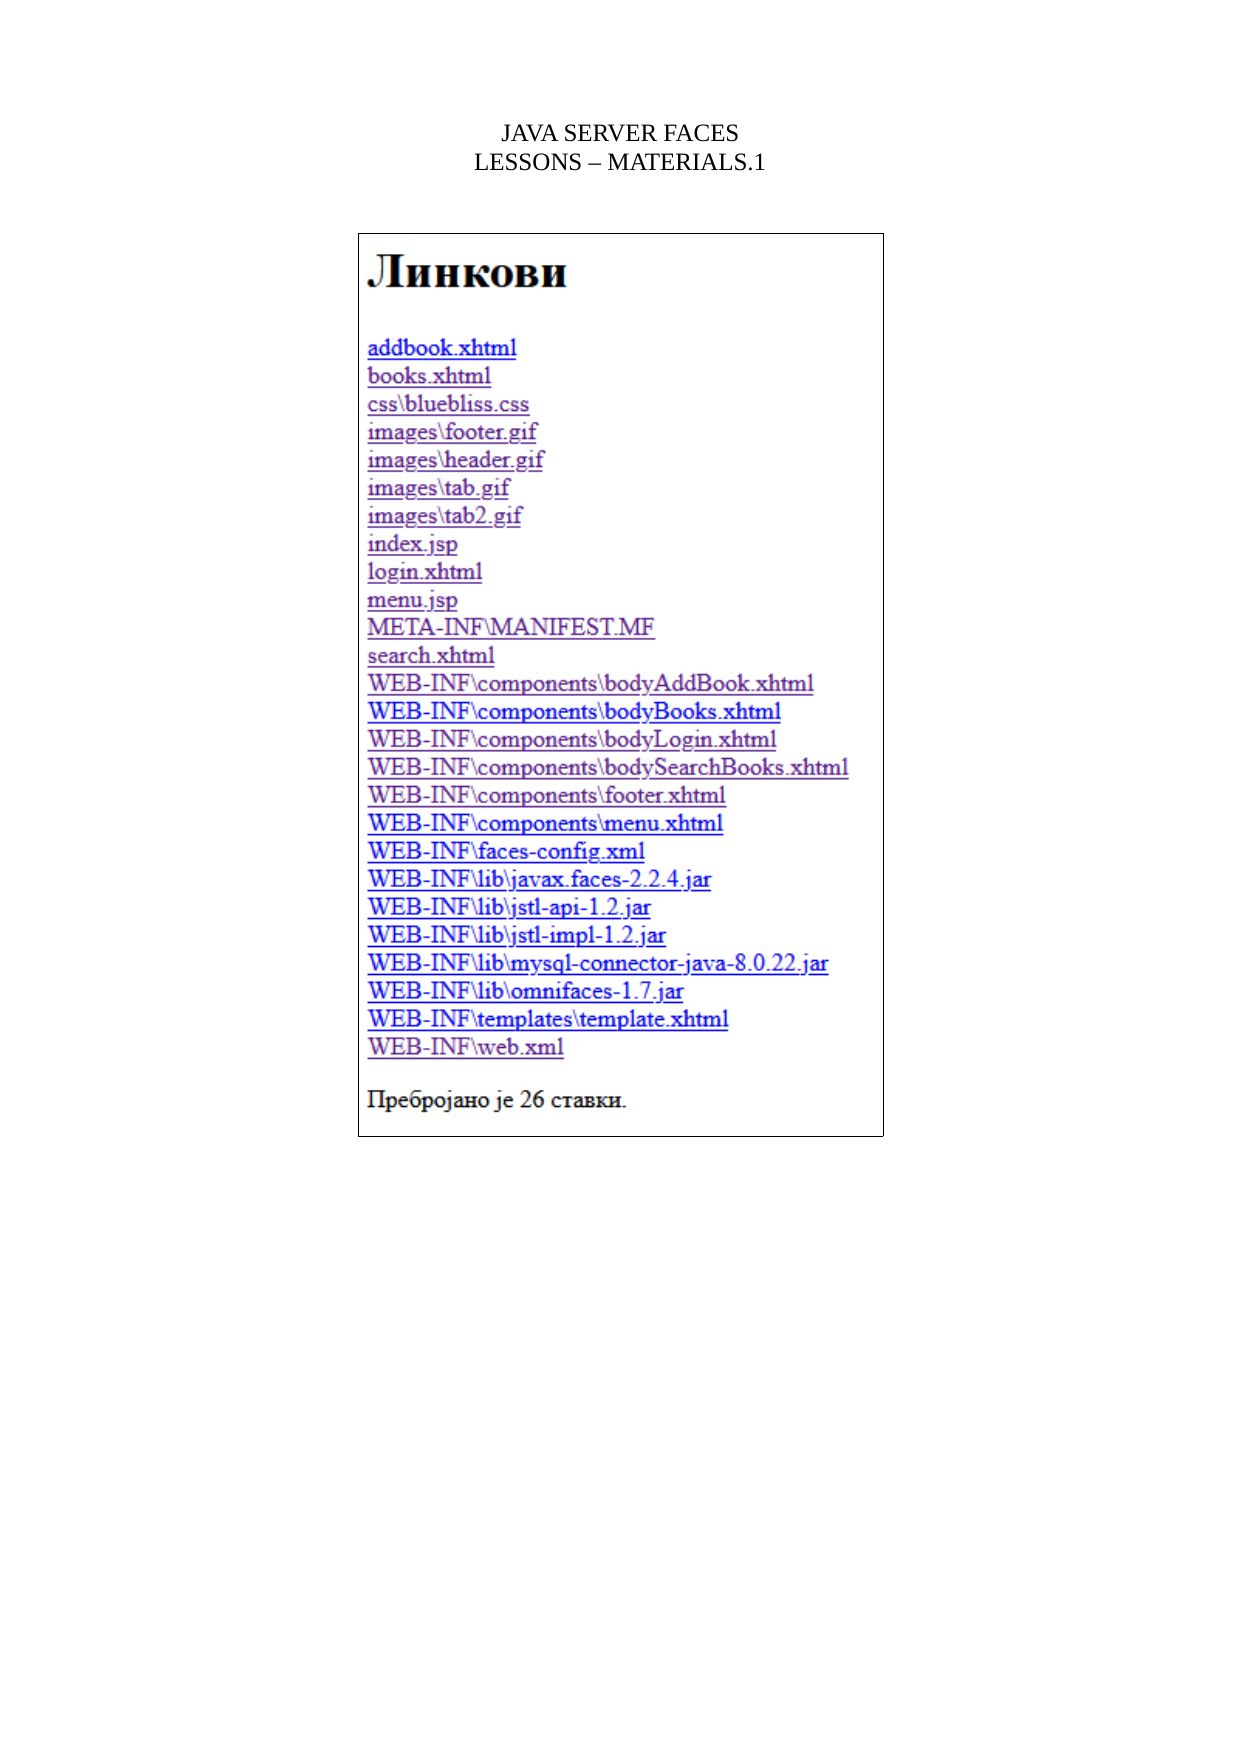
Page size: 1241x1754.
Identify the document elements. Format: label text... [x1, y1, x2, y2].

picture [360, 236, 880, 1134]
text LESSONS – MATERIALS.1 [118, 147, 1122, 176]
text JAVA SERVER FACES [118, 118, 1122, 147]
